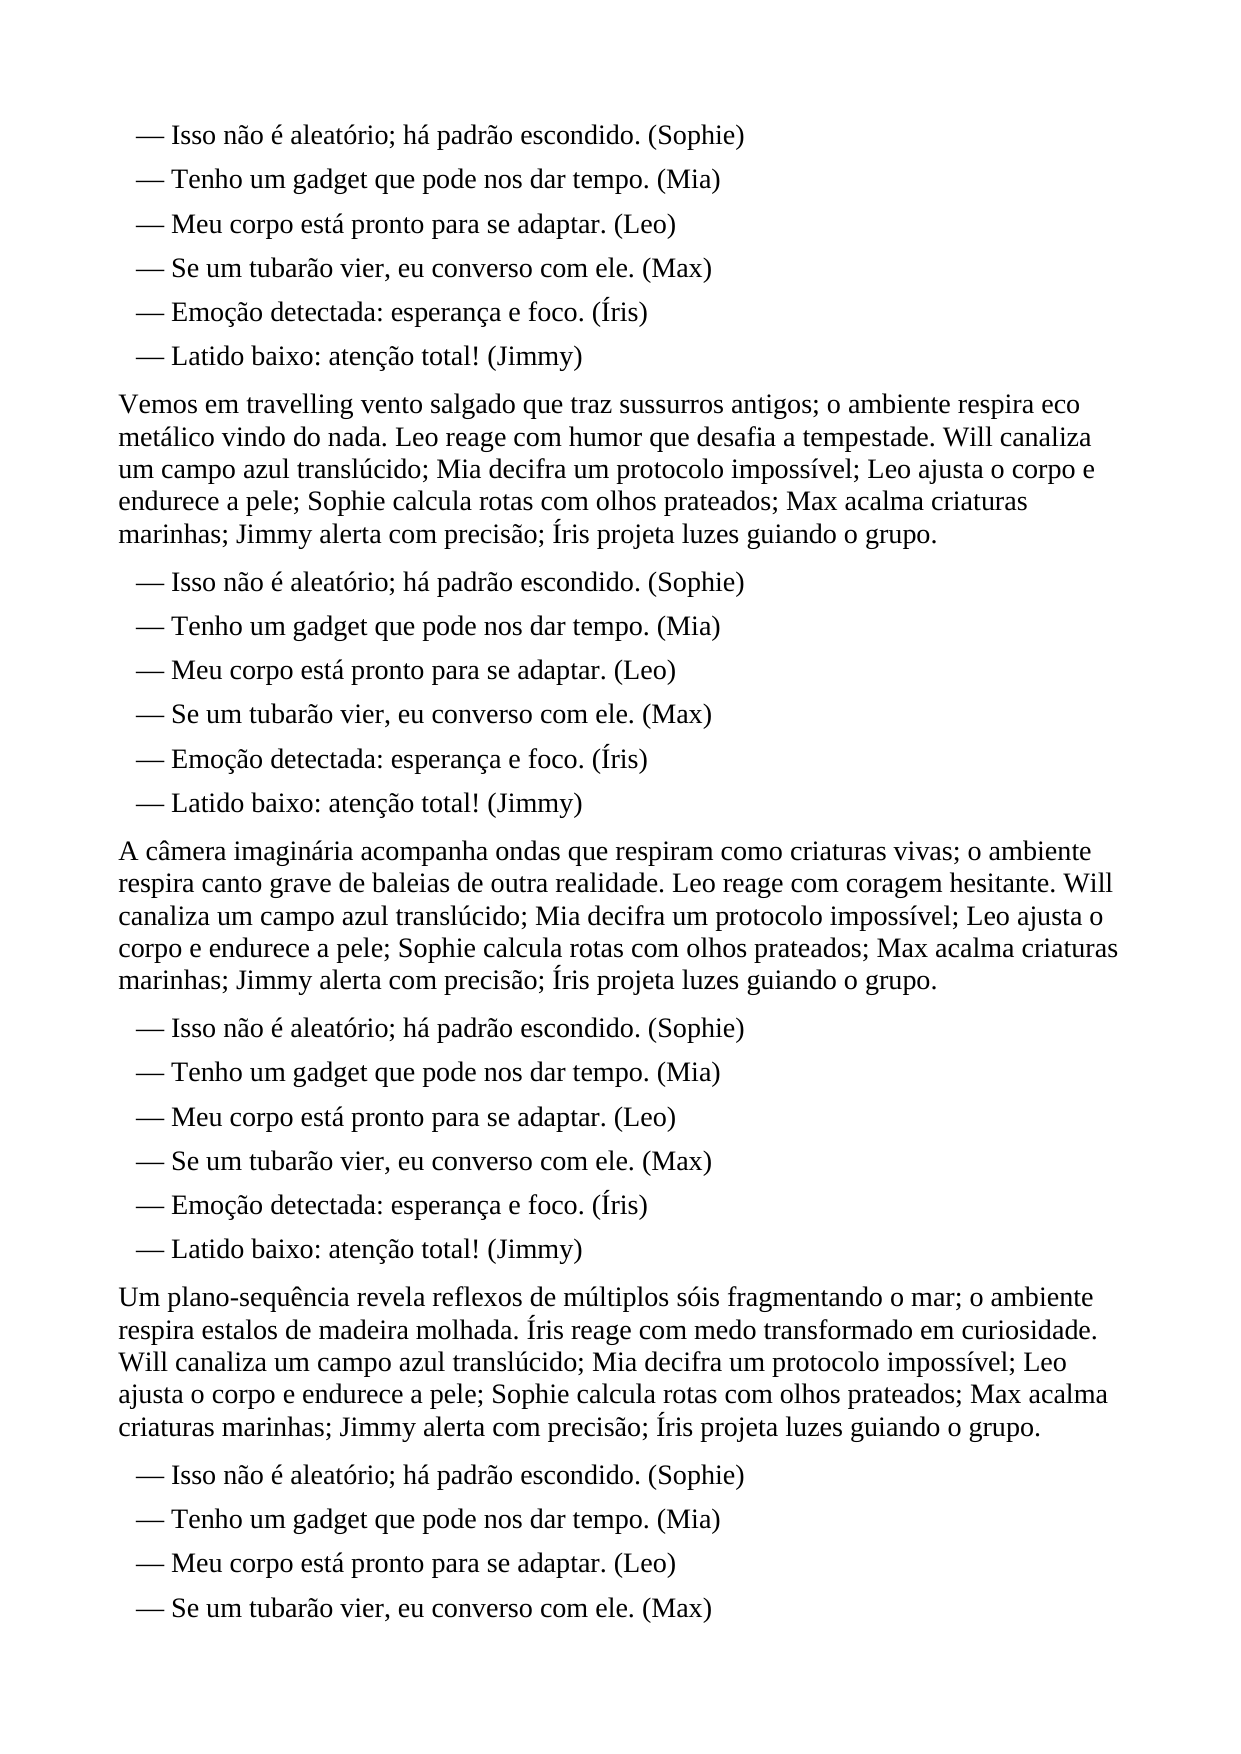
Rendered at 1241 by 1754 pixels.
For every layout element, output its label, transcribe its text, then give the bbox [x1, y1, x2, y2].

text — Tenho um gadget que pode nos dar tempo. (Mia) [118, 162, 1122, 195]
text — Tenho um gadget que pode nos dar tempo. (Mia) [118, 1056, 1122, 1088]
text — Tenho um gadget que pode nos dar tempo. (Mia) [118, 609, 1122, 641]
text — Isso não é aleatório; há padrão escondido. (Sophie) [118, 118, 1122, 151]
text Um plano-sequência revela reflexos de múltiplos sóis fragmentando o mar; o ambiente respira estalos de madeira molhada. Íris reage com medo transformado em curiosidade. Will canaliza um campo azul translúcido; Mia decifra um protocolo impossível; Leo ajusta o corpo e endurece a pele; Sophie calcula rotas com olhos prateados; Max acalma criaturas marinhas; Jimmy alerta com precisão; Íris projeta luzes guiando o grupo. [118, 1280, 1122, 1442]
text Vemos em travelling vento salgado que traz sussurros antigos; o ambiente respira eco metálico vindo do nada. Leo reage com humor que desafia a tempestade. Will canaliza um campo azul translúcido; Mia decifra um protocolo impossível; Leo ajusta o corpo e endurece a pele; Sophie calcula rotas com olhos prateados; Max acalma criaturas marinhas; Jimmy alerta com precisão; Íris projeta luzes guiando o grupo. [118, 387, 1122, 549]
text — Se um tubarão vier, eu converso com ele. (Max) [118, 697, 1122, 730]
text — Meu corpo está pronto para se adaptar. (Leo) [118, 207, 1122, 239]
text — Meu corpo está pronto para se adaptar. (Leo) [118, 1546, 1122, 1579]
text — Isso não é aleatório; há padrão escondido. (Sophie) [118, 1458, 1122, 1490]
text — Se um tubarão vier, eu converso com ele. (Max) [118, 1144, 1122, 1176]
text — Se um tubarão vier, eu converso com ele. (Max) [118, 1591, 1122, 1623]
text — Emoção detectada: esperança e foco. (Íris) [118, 742, 1122, 774]
text — Meu corpo está pronto para se adaptar. (Leo) [118, 1100, 1122, 1132]
text — Latido baixo: atenção total! (Jimmy) [118, 1233, 1122, 1265]
text — Meu corpo está pronto para se adaptar. (Leo) [118, 653, 1122, 686]
text — Latido baixo: atenção total! (Jimmy) [118, 786, 1122, 818]
text — Emoção detectada: esperança e foco. (Íris) [118, 1188, 1122, 1221]
text — Emoção detectada: esperança e foco. (Íris) [118, 295, 1122, 328]
text — Se um tubarão vier, eu converso com ele. (Max) [118, 251, 1122, 283]
text A câmera imaginária acompanha ondas que respiram como criaturas vivas; o ambiente respira canto grave de baleias de outra realidade. Leo reage com coragem hesitante. Will canaliza um campo azul translúcido; Mia decifra um protocolo impossível; Leo ajusta o corpo e endurece a pele; Sophie calcula rotas com olhos prateados; Max acalma criaturas marinhas; Jimmy alerta com precisão; Íris projeta luzes guiando o grupo. [118, 834, 1122, 996]
text — Isso não é aleatório; há padrão escondido. (Sophie) [118, 565, 1122, 597]
text — Latido baixo: atenção total! (Jimmy) [118, 339, 1122, 372]
text — Tenho um gadget que pode nos dar tempo. (Mia) [118, 1502, 1122, 1534]
text — Isso não é aleatório; há padrão escondido. (Sophie) [118, 1011, 1122, 1044]
